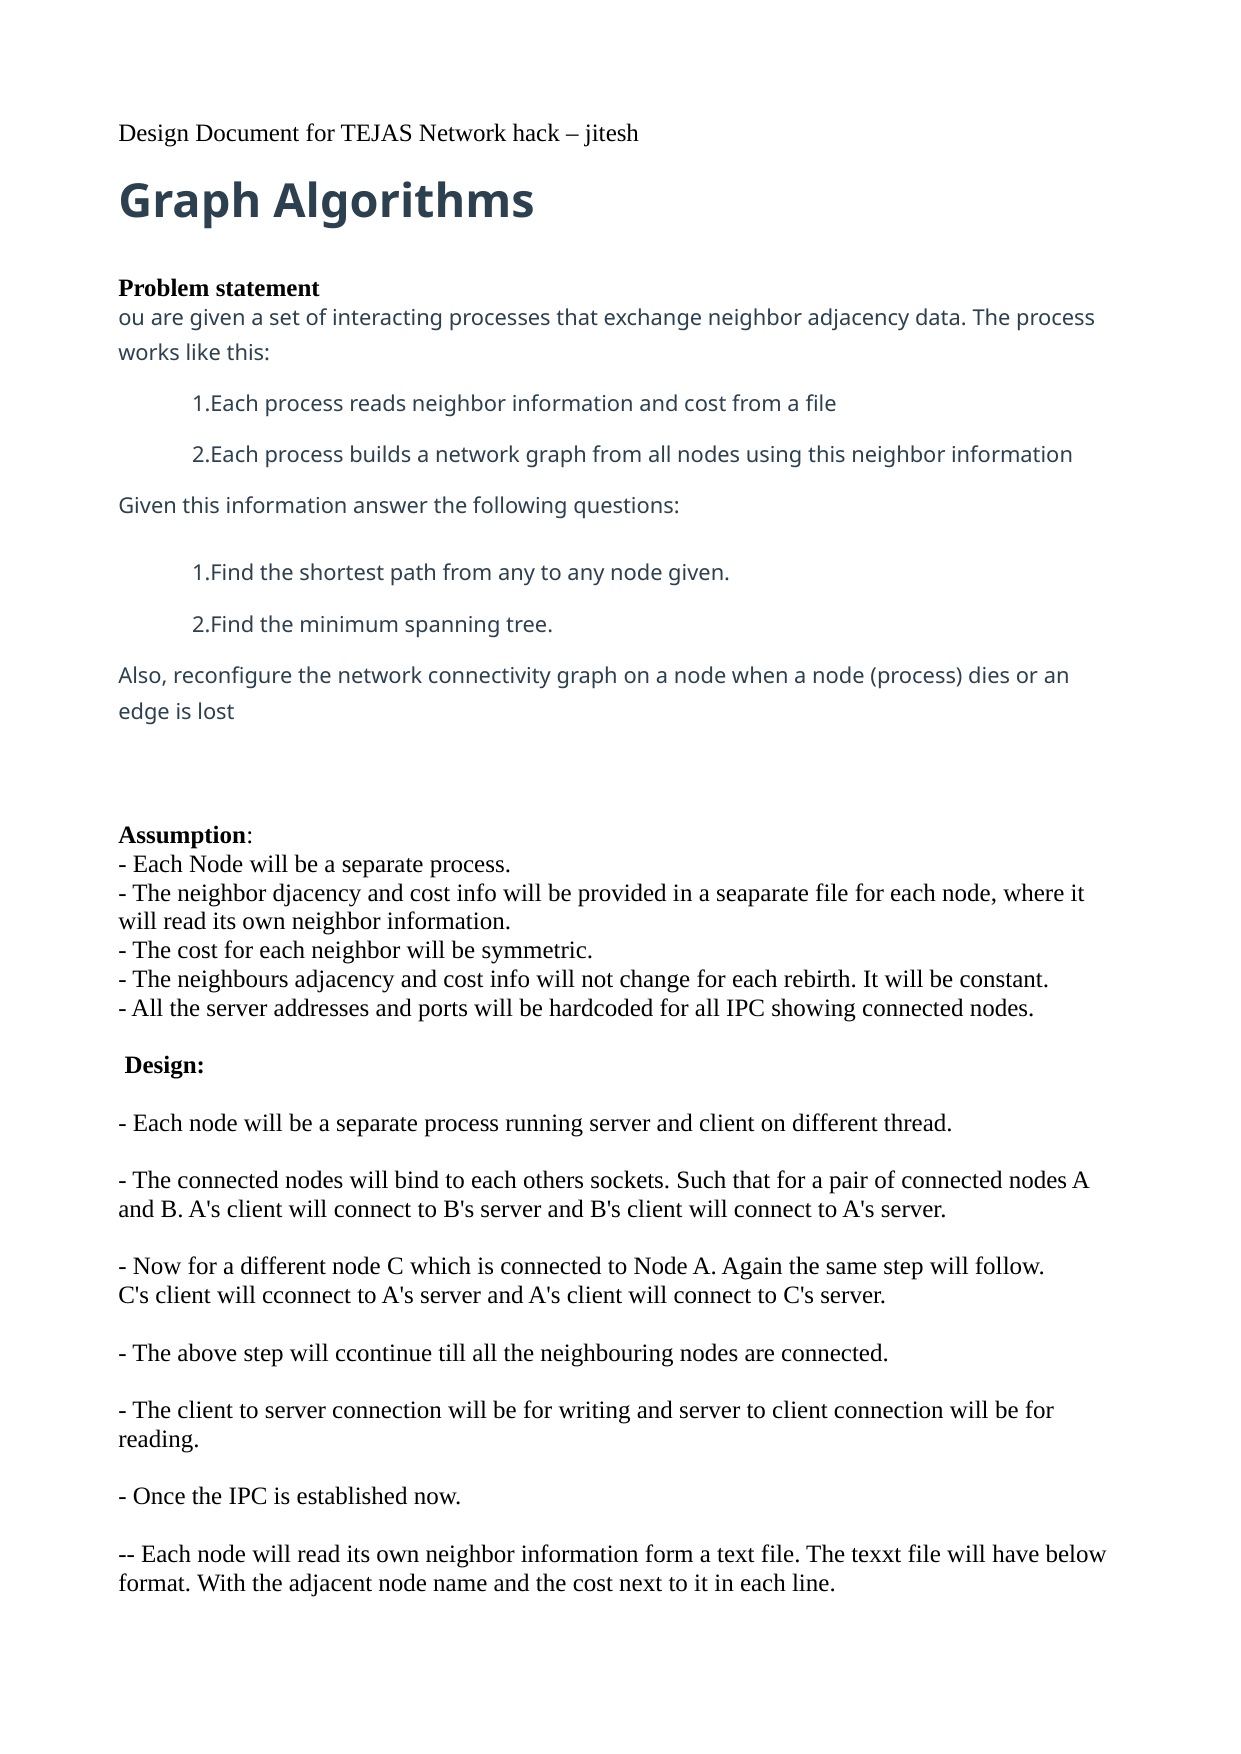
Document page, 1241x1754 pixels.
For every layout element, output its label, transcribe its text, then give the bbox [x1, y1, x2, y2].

text Problem statement [118, 273, 1122, 302]
text ou are given a set of interacting processes that exchange neighbor adjacency data. The process works like this: [118, 302, 1122, 367]
text -- Each node will read its own neighbor information form a text file. The texxt file will have below format. With the adjacent node name and the cost next to it in each line. [118, 1539, 1122, 1596]
list Find the shortest path from any to any node given. [118, 557, 1122, 587]
text - The above step will ccontinue till all the neighbouring nodes are connected. [118, 1338, 1122, 1366]
text - The neighbours adjacency and cost info will not change for each rebirth. It will be constant. [118, 964, 1122, 993]
subtitle Graph Algorithms [118, 168, 1122, 232]
text Given this information answer the following questions: [118, 490, 1122, 520]
list Each process reads neighbor information and cost from a file [118, 388, 1122, 417]
list Find the minimum spanning tree. [118, 609, 1122, 638]
text C's client will cconnect to A's server and A's client will connect to C's server. [118, 1280, 1122, 1309]
text - Each node will be a separate process running server and client on different thread. [118, 1108, 1122, 1136]
text - Once the IPC is established now. [118, 1481, 1122, 1510]
text - The client to server connection will be for writing and server to client connection will be for reading. [118, 1395, 1122, 1453]
text - The cost for each neighbor will be symmetric. [118, 935, 1122, 964]
text Assumption: [118, 820, 1122, 849]
text - Now for a different node C which is connected to Node A. Again the same step will follow. [118, 1251, 1122, 1280]
list Each process builds a network graph from all nodes using this neighbor information [118, 439, 1122, 469]
text - Each Node will be a separate process. [118, 849, 1122, 878]
text - All the server addresses and ports will be hardcoded for all IPC showing connected nodes. [118, 993, 1122, 1021]
text - The neighbor djacency and cost info will be provided in a seaparate file for each node, where it will read its own neighbor information. [118, 878, 1122, 935]
text Also, reconfigure the network connectivity graph on a node when a node (process) dies or an edge is lost [118, 660, 1122, 726]
text Design Document for TEJAS Network hack – jitesh [118, 118, 1122, 147]
text Design: [118, 1050, 1122, 1079]
text - The connected nodes will bind to each others sockets. Such that for a pair of connected nodes A and B. A's client will connect to B's server and B's client will connect to A's server. [118, 1165, 1122, 1223]
